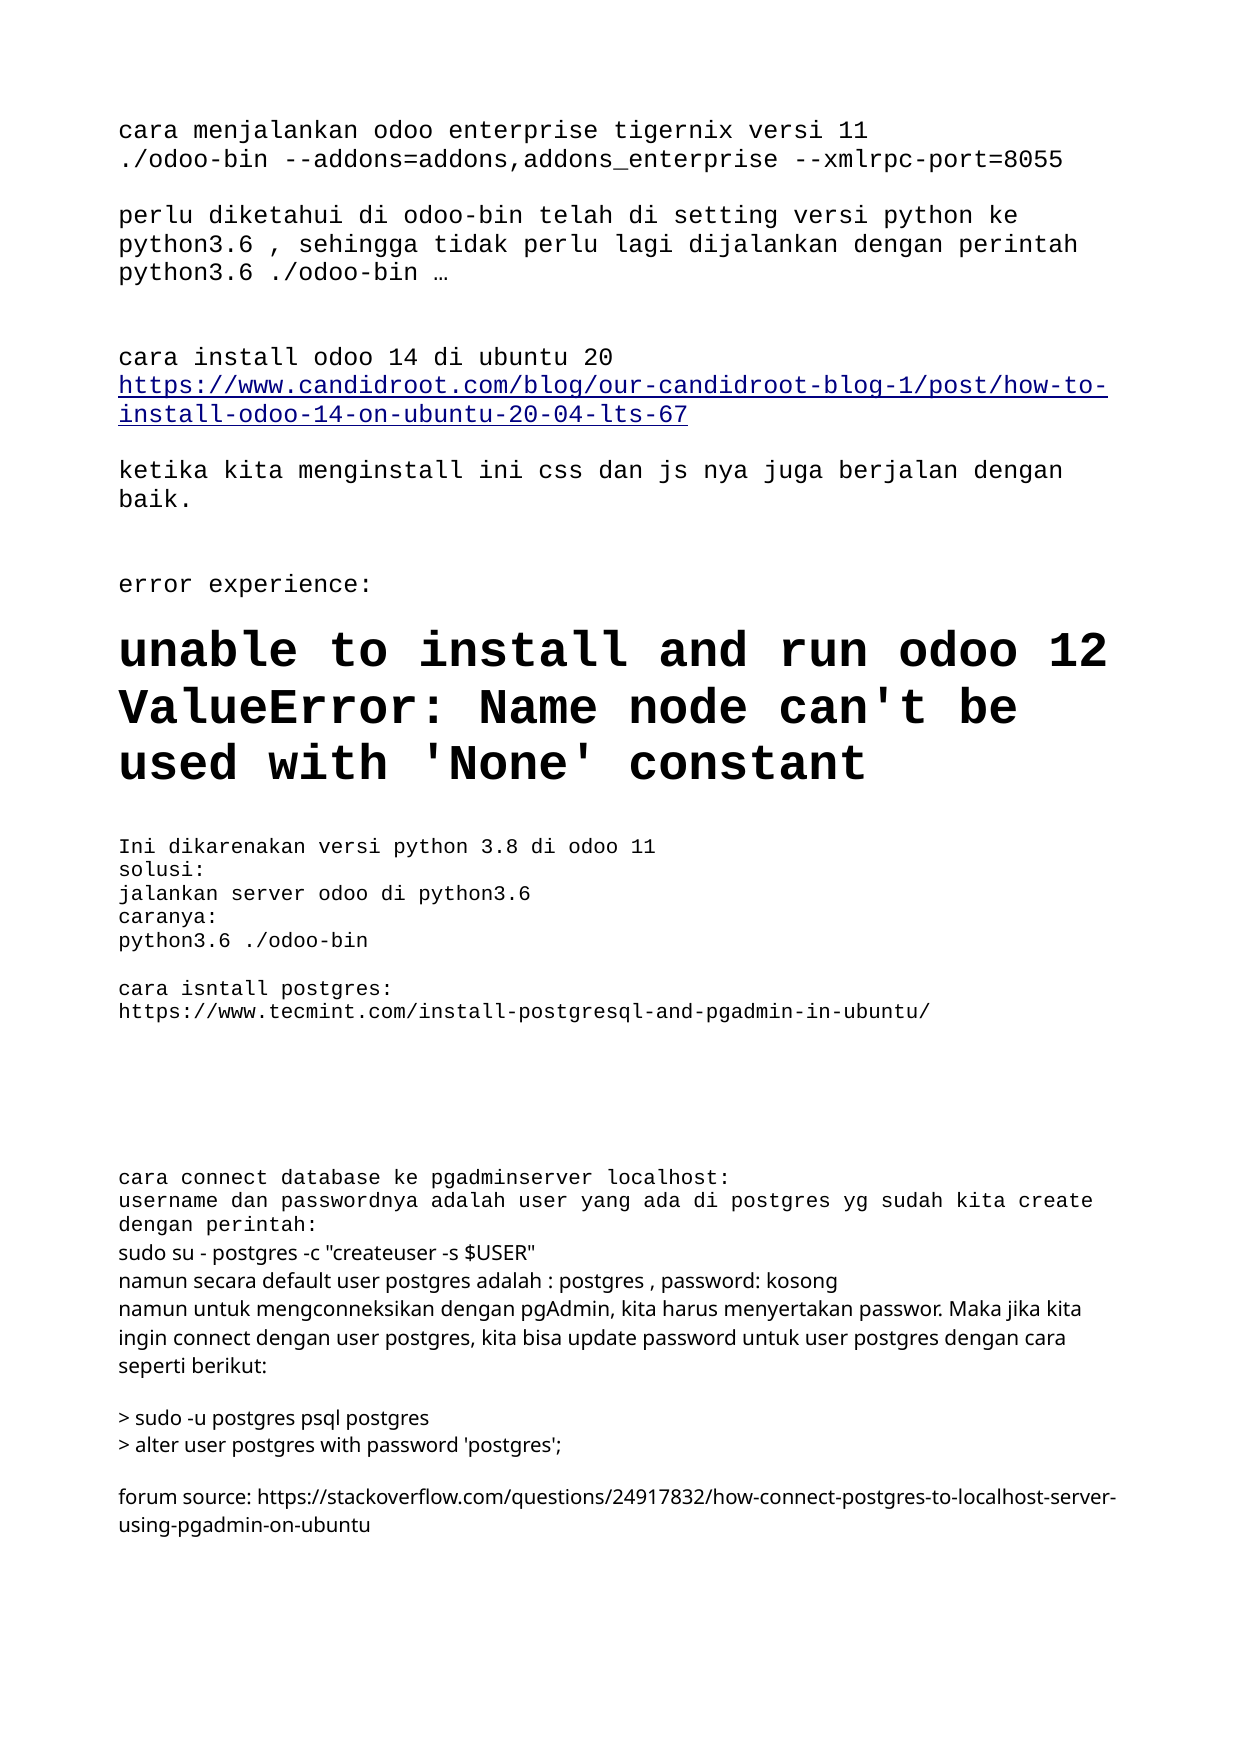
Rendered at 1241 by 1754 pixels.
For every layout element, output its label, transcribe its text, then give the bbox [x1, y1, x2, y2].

text cara isntall postgres: [118, 977, 1122, 1001]
text error experience: [118, 571, 1122, 600]
text > sudo -u postgres psql postgres [118, 1403, 1122, 1431]
text python3.6 ./odoo-bin [118, 930, 1122, 954]
text perlu diketahui di odoo-bin telah di setting versi python ke python3.6 , sehingga tidak perlu lagi dijalankan dengan perintah python3.6 ./odoo-bin … [118, 175, 1122, 288]
text cara menjalankan odoo enterprise tigernix versi 11 [118, 118, 1122, 146]
text solusi: [118, 859, 1122, 883]
text https://www.tecmint.com/install-postgresql-and-pgadmin-in-ubuntu/ [118, 1001, 1122, 1025]
text cara install odoo 14 di ubuntu 20 [118, 345, 1122, 373]
text caranya: [118, 907, 1122, 930]
text > alter user postgres with password 'postgres'; [118, 1431, 1122, 1459]
text Ini dikarenakan versi python 3.8 di odoo 11 [118, 836, 1122, 859]
text namun untuk mengconneksikan dengan pgAdmin, kita harus menyertakan passwor. Maka jika kita ingin connect dengan user postgres, kita bisa update password untuk user postgres dengan cara seperti berikut: [118, 1294, 1122, 1380]
text jalankan server odoo di python3.6 [118, 883, 1122, 907]
text forum source: https://stackoverflow.com/questions/24917832/how-connect-postgres-to-localhost-server-using-pgadmin-on-ubuntu [118, 1482, 1122, 1538]
text username dan passwordnya adalah user yang ada di postgres yg sudah kita create dengan perintah: [118, 1190, 1122, 1238]
text ketika kita menginstall ini css dan js nya juga berjalan dengan baik. [118, 458, 1122, 515]
subtitle unable to install and run odoo 12 ValueError: Name node can't be used with 'None' constant [118, 625, 1122, 795]
text namun secara default user postgres adalah : postgres , password: kosong [118, 1266, 1122, 1294]
text cara connect database ke pgadminserver localhost: [118, 1167, 1122, 1190]
text ./odoo-bin --addons=addons,addons_enterprise --xmlrpc-port=8055 [118, 146, 1122, 175]
text sudo su - postgres -c "createuser -s $USER" [118, 1238, 1122, 1266]
text https://www.candidroot.com/blog/our-candidroot-blog-1/post/how-to-install-odoo-14-on-ubuntu-20-04-lts-67 [118, 373, 1122, 430]
